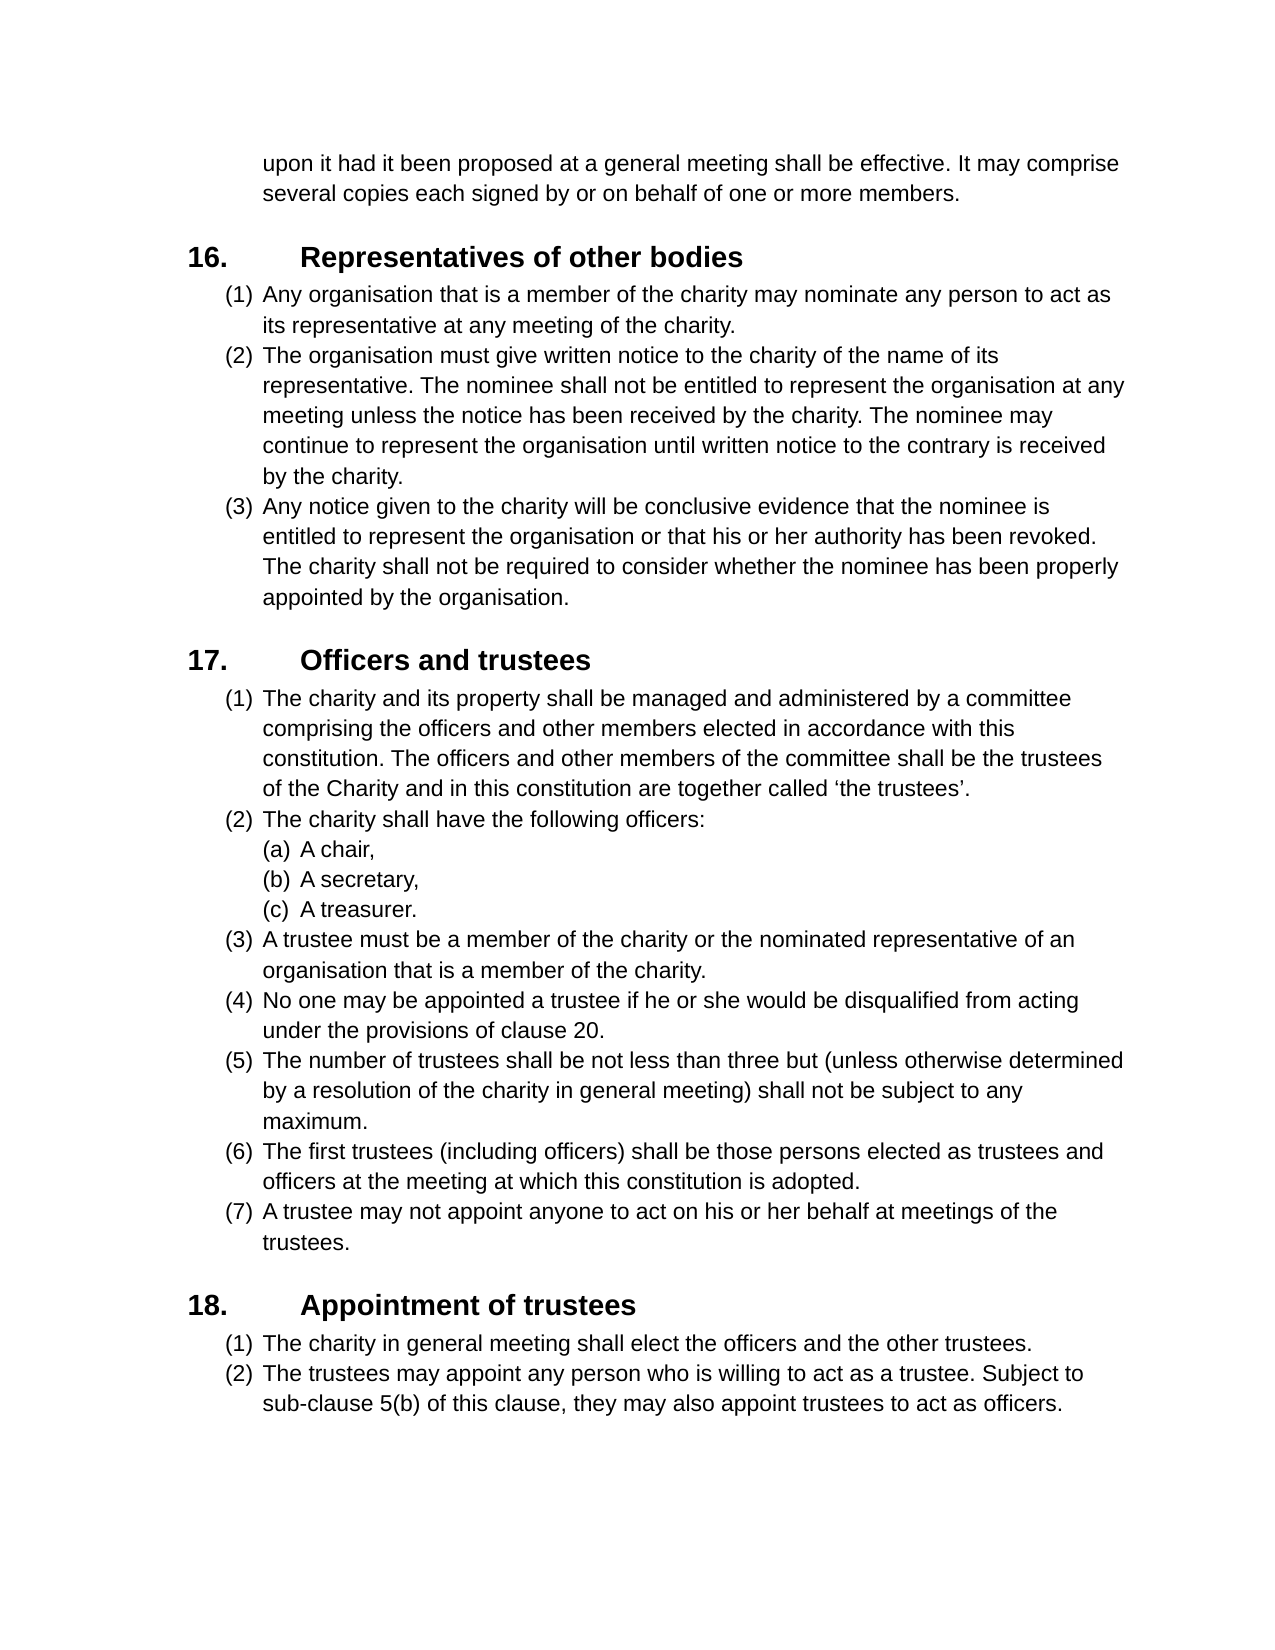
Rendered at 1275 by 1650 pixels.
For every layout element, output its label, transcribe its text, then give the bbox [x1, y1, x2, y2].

subtitle Appointment of trustees [187, 1288, 1125, 1321]
list The first trustees (including officers) shall be those persons elected as trustees and officers at the meeting at which this constitution is adopted. [225, 1138, 1125, 1194]
list A trustee may not appoint anyone to act on his or her behalf at meetings of the trustees. [225, 1198, 1125, 1255]
list A treasurer. [262, 896, 1125, 923]
subtitle Representatives of other bodies [187, 239, 1125, 273]
list Any organisation that is a member of the charity may nominate any person to act as its representative at any meeting of the charity. [225, 281, 1125, 338]
list upon it had it been proposed at a general meeting shall be effective. It may comprise several copies each signed by or on behalf of one or more members. [225, 150, 1125, 207]
list The trustees may appoint any person who is willing to act as a trustee. Subject to sub-clause 5(b) of this clause, they may also appoint trustees to act as officers. [225, 1360, 1125, 1417]
list Any notice given to the charity will be conclusive evidence that the nominee is entitled to represent the organisation or that his or her authority has been revoked. The charity shall not be required to consider whether the nominee has been properly appointed by the organisation. [225, 493, 1125, 610]
list A secretary, [262, 866, 1125, 892]
list A trustee must be a member of the charity or the nominated representative of an organisation that is a member of the charity. [225, 926, 1125, 983]
list No one may be appointed a trustee if he or she would be disqualified from acting under the provisions of clause 20. [225, 987, 1125, 1043]
list The charity shall have the following officers: [225, 806, 1125, 832]
list A chair, [262, 836, 1125, 862]
list The charity and its property shall be managed and administered by a committee comprising the officers and other members elected in accordance with this constitution. The officers and other members of the committee shall be the trustees of the Charity and in this constitution are together called ‘the trustees’. [225, 685, 1125, 802]
subtitle Officers and trustees [187, 643, 1125, 676]
list The charity in general meeting shall elect the officers and the other trustees. [225, 1330, 1125, 1356]
list The organisation must give written notice to the charity of the name of its representative. The nominee shall not be entitled to represent the organisation at any meeting unless the notice has been received by the charity. The nominee may continue to represent the organisation until written notice to the contrary is received by the charity. [225, 342, 1125, 489]
list The number of trustees shall be not less than three but (unless otherwise determined by a resolution of the charity in general meeting) shall not be subject to any maximum. [225, 1047, 1125, 1134]
